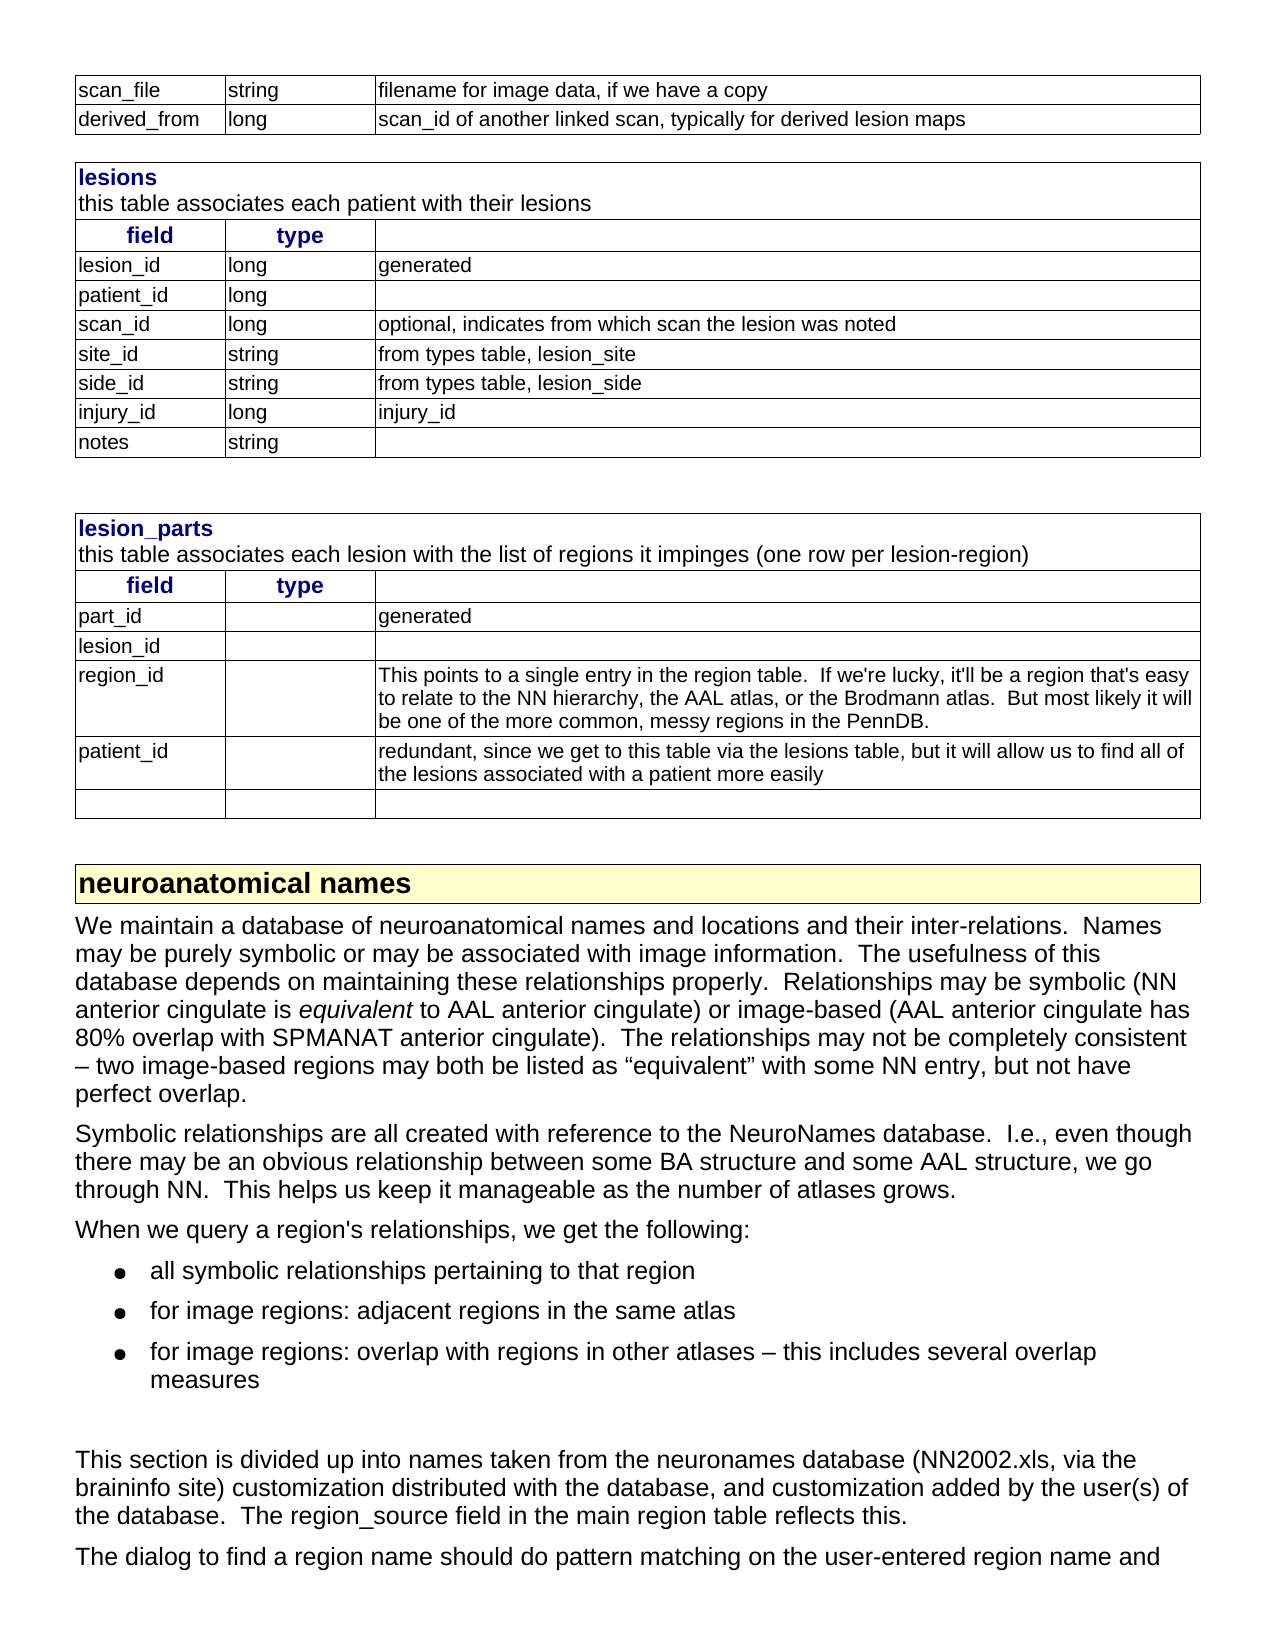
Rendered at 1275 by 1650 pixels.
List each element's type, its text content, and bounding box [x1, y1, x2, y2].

table_cell side_id [76, 370, 225, 398]
table_cell generated [376, 252, 1200, 280]
list for image regions: overlap with regions in other atlases – this includes several overlap measures [112, 1337, 1200, 1393]
table_cell long [226, 399, 375, 427]
table_cell scan_id of another linked scan, typically for derived lesion maps [376, 105, 1200, 134]
table_cell patient_id [76, 737, 225, 789]
subtitle neuroanatomical names [76, 865, 1200, 903]
table_cell long [226, 105, 375, 134]
table_cell type [226, 571, 375, 602]
table_cell filename for image data, if we have a copy [376, 76, 1200, 104]
table_cell from types table, lesion_site [376, 340, 1200, 368]
table_cell This points to a single entry in the region table. If we're lucky, it'll be a region that's easy to relate to the NN hierarchy, the AAL atlas, or the Brodmann atlas. But most likely it will be one of the more common, messy regions in the PennDB. [376, 661, 1200, 736]
text When we query a region's relationships, we get the following: [75, 1216, 1200, 1244]
table_cell [226, 737, 375, 789]
table_cell region_id [76, 661, 225, 736]
list for image regions: adjacent regions in the same atlas [112, 1297, 1200, 1325]
table_cell string [226, 340, 375, 368]
table_cell [376, 632, 1200, 660]
table_cell injury_id [376, 399, 1200, 427]
text We maintain a database of neuroanatomical names and locations and their inter-relations. Names may be purely symbolic or may be associated with image information. The usefulness of this database depends on maintaining these relationships properly. Relationships may be symbolic (NN anterior cingulate is equivalent to AAL anterior cingulate) or image-based (AAL anterior cingulate has 80% overlap with SPMANAT anterior cingulate). The relationships may not be completely consistent – two image-based regions may both be listed as “equivalent” with some NN entry, but not have perfect overlap. [75, 912, 1200, 1107]
table_cell generated [376, 603, 1200, 631]
table_cell from types table, lesion_side [376, 370, 1200, 398]
table_cell long [226, 252, 375, 280]
table_cell string [226, 428, 375, 457]
text The dialog to find a region name should do pattern matching on the user-entered region name and [75, 1542, 1200, 1570]
table_cell derived_from [76, 105, 225, 134]
table_cell long [226, 281, 375, 310]
table_cell part_id [76, 603, 225, 631]
table_cell string [226, 370, 375, 398]
table_header lesions this table associates each patient with their lesions [76, 163, 1200, 219]
table_cell notes [76, 428, 225, 457]
table_cell [376, 281, 1200, 310]
table_cell field [76, 571, 225, 602]
table_cell long [226, 311, 375, 339]
table_cell string [226, 76, 375, 104]
list all symbolic relationships pertaining to that region [112, 1257, 1200, 1284]
table_cell optional, indicates from which scan the lesion was noted [376, 311, 1200, 339]
table_cell [76, 790, 225, 818]
table_cell scan_id [76, 311, 225, 339]
table_cell [376, 220, 1200, 251]
table_cell [226, 632, 375, 660]
text Symbolic relationships are all created with reference to the NeuroNames database. I.e., even though there may be an obvious relationship between some BA structure and some AAL structure, we go through NN. This helps us keep it manageable as the number of atlases grows. [75, 1120, 1200, 1204]
table_cell [376, 571, 1200, 602]
table_cell lesion_id [76, 632, 225, 660]
table_cell lesion_id [76, 252, 225, 280]
table_cell [376, 790, 1200, 818]
table_cell type [226, 220, 375, 251]
table_header lesion_parts this table associates each lesion with the list of regions it impinges (one row per lesion-region) [76, 514, 1200, 570]
table_cell field [76, 220, 225, 251]
table_cell [226, 790, 375, 818]
table_cell [226, 603, 375, 631]
table_cell [376, 428, 1200, 457]
table_cell patient_id [76, 281, 225, 310]
table_cell site_id [76, 340, 225, 368]
table_cell scan_file [76, 76, 225, 104]
table_cell [226, 661, 375, 736]
text This section is divided up into names taken from the neuronames database (NN2002.xls, via the braininfo site) customization distributed with the database, and customization added by the user(s) of the database. The region_source field in the main region table reflects this. [75, 1446, 1200, 1530]
table_cell redundant, since we get to this table via the lesions table, but it will allow us to find all of the lesions associated with a patient more easily [376, 737, 1200, 789]
table_cell injury_id [76, 399, 225, 427]
